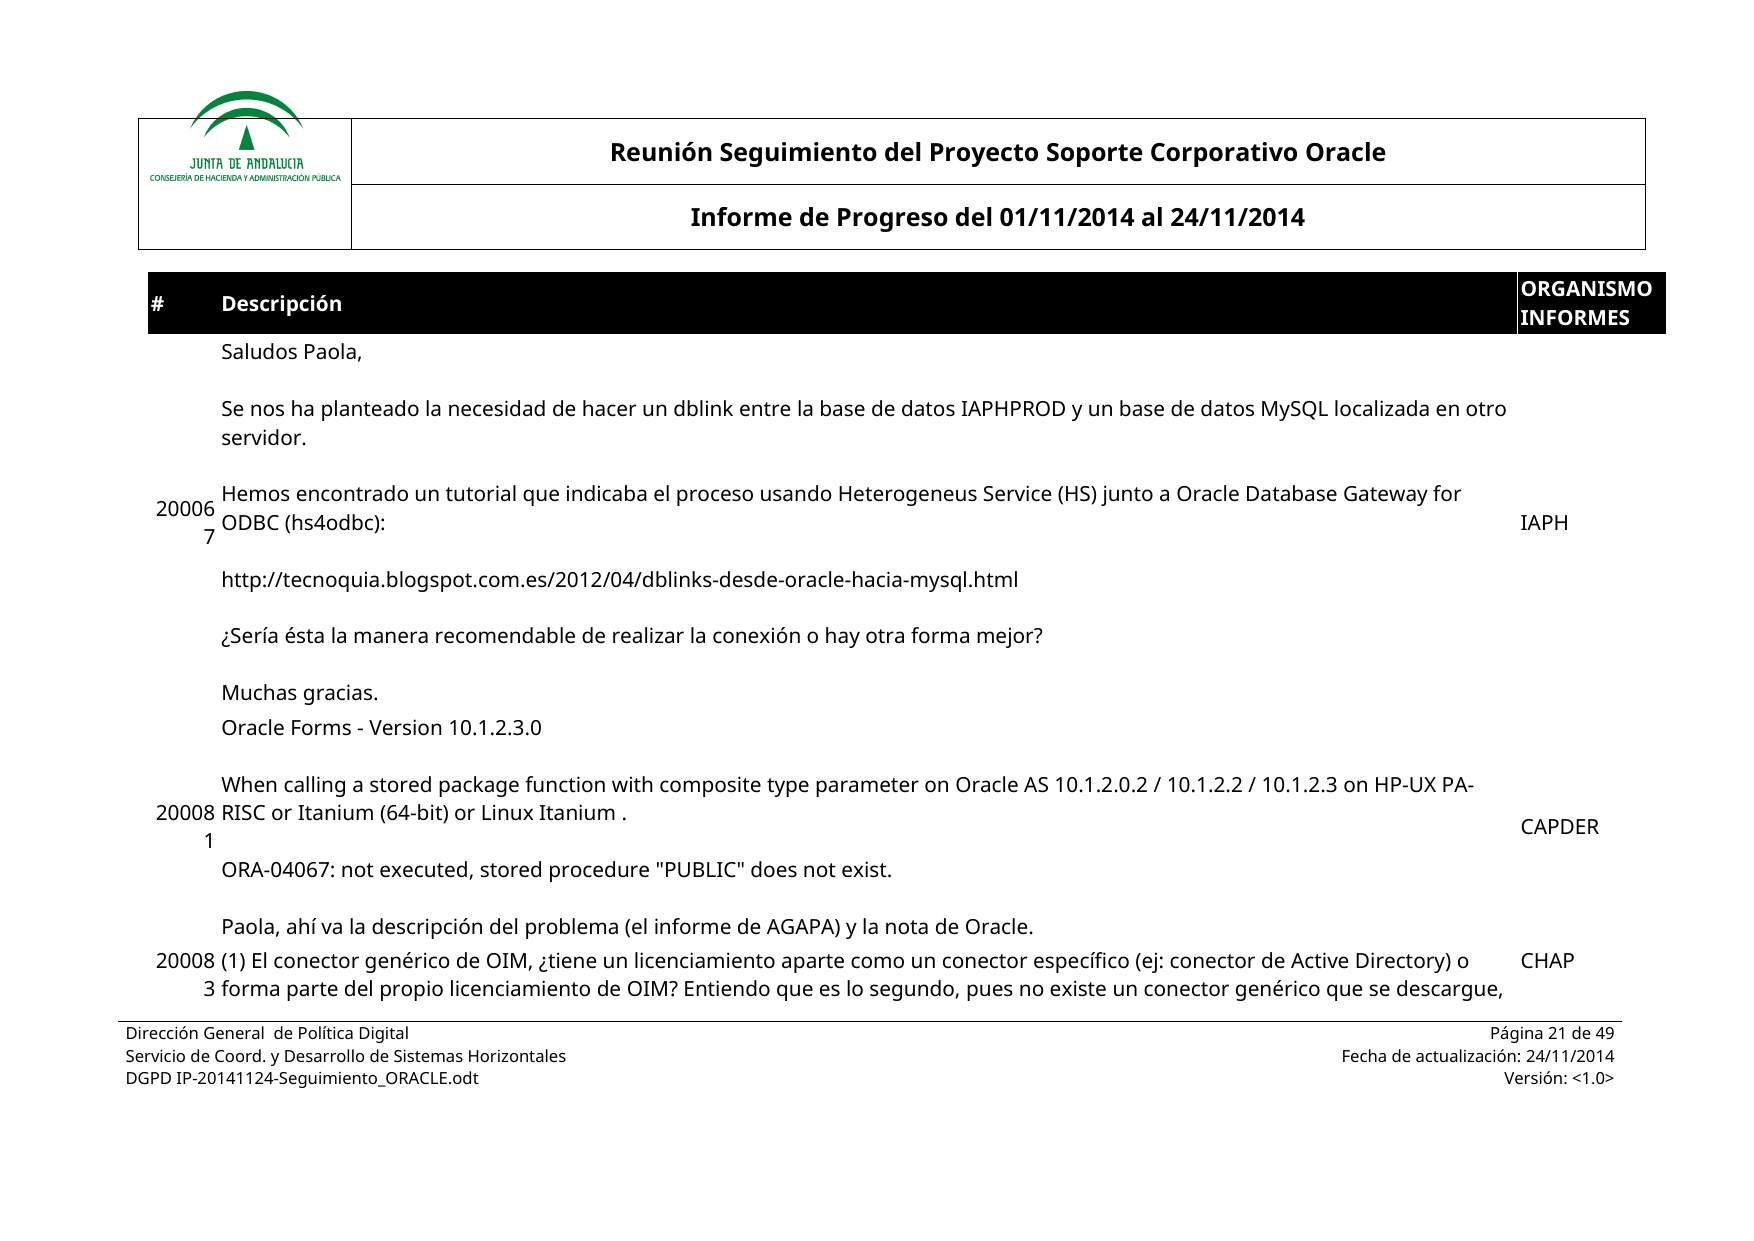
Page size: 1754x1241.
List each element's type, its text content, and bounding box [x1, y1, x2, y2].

table_cell CAPDER [1518, 710, 1666, 943]
picture [149, 119, 342, 182]
picture [149, 89, 342, 118]
table_cell 200081 [148, 710, 218, 943]
table_header Descripción [218, 272, 1517, 334]
table_cell IAPH [1518, 334, 1666, 710]
table_cell Oracle Forms - Version 10.1.2.3.0 When calling a stored package function with composite type parameter on Oracle AS 10.1.2.0.2 / 10.1.2.2 / 10.1.2.3 on HP-UX PA-RISC or Itanium (64-bit) or Linux Itanium . ORA-04067: not executed, stored procedure "PUBLIC" does not exist. Paola, ahí va la descripción del problema (el informe de AGAPA) y la nota de Oracle. [218, 710, 1517, 943]
table_cell Saludos Paola, Se nos ha planteado la necesidad de hacer un dblink entre la base de datos IAPHPROD y un base de datos MySQL localizada en otro servidor. Hemos encontrado un tutorial que indicaba el proceso usando Heterogeneus Service (HS) junto a Oracle Database Gateway for ODBC (hs4odbc): http://tecnoquia.blogspot.com.es/2012/04/dblinks-desde-oracle-hacia-mysql.html ¿Sería ésta la manera recomendable de realizar la conexión o hay otra forma mejor? Muchas gracias. [218, 334, 1517, 710]
table_header ORGANISMO INFORMES [1518, 272, 1666, 334]
table_header # [148, 272, 218, 334]
table_cell 200083 [148, 943, 218, 1006]
table_cell (1) El conector genérico de OIM, ¿tiene un licenciamiento aparte como un conector específico (ej: conector de Active Directory) o forma parte del propio licenciamiento de OIM? Entiendo que es lo segundo, pues no existe un conector genérico que se descargue, [218, 943, 1517, 1006]
table_cell 200067 [148, 334, 218, 710]
table_cell CHAP [1518, 943, 1666, 1006]
